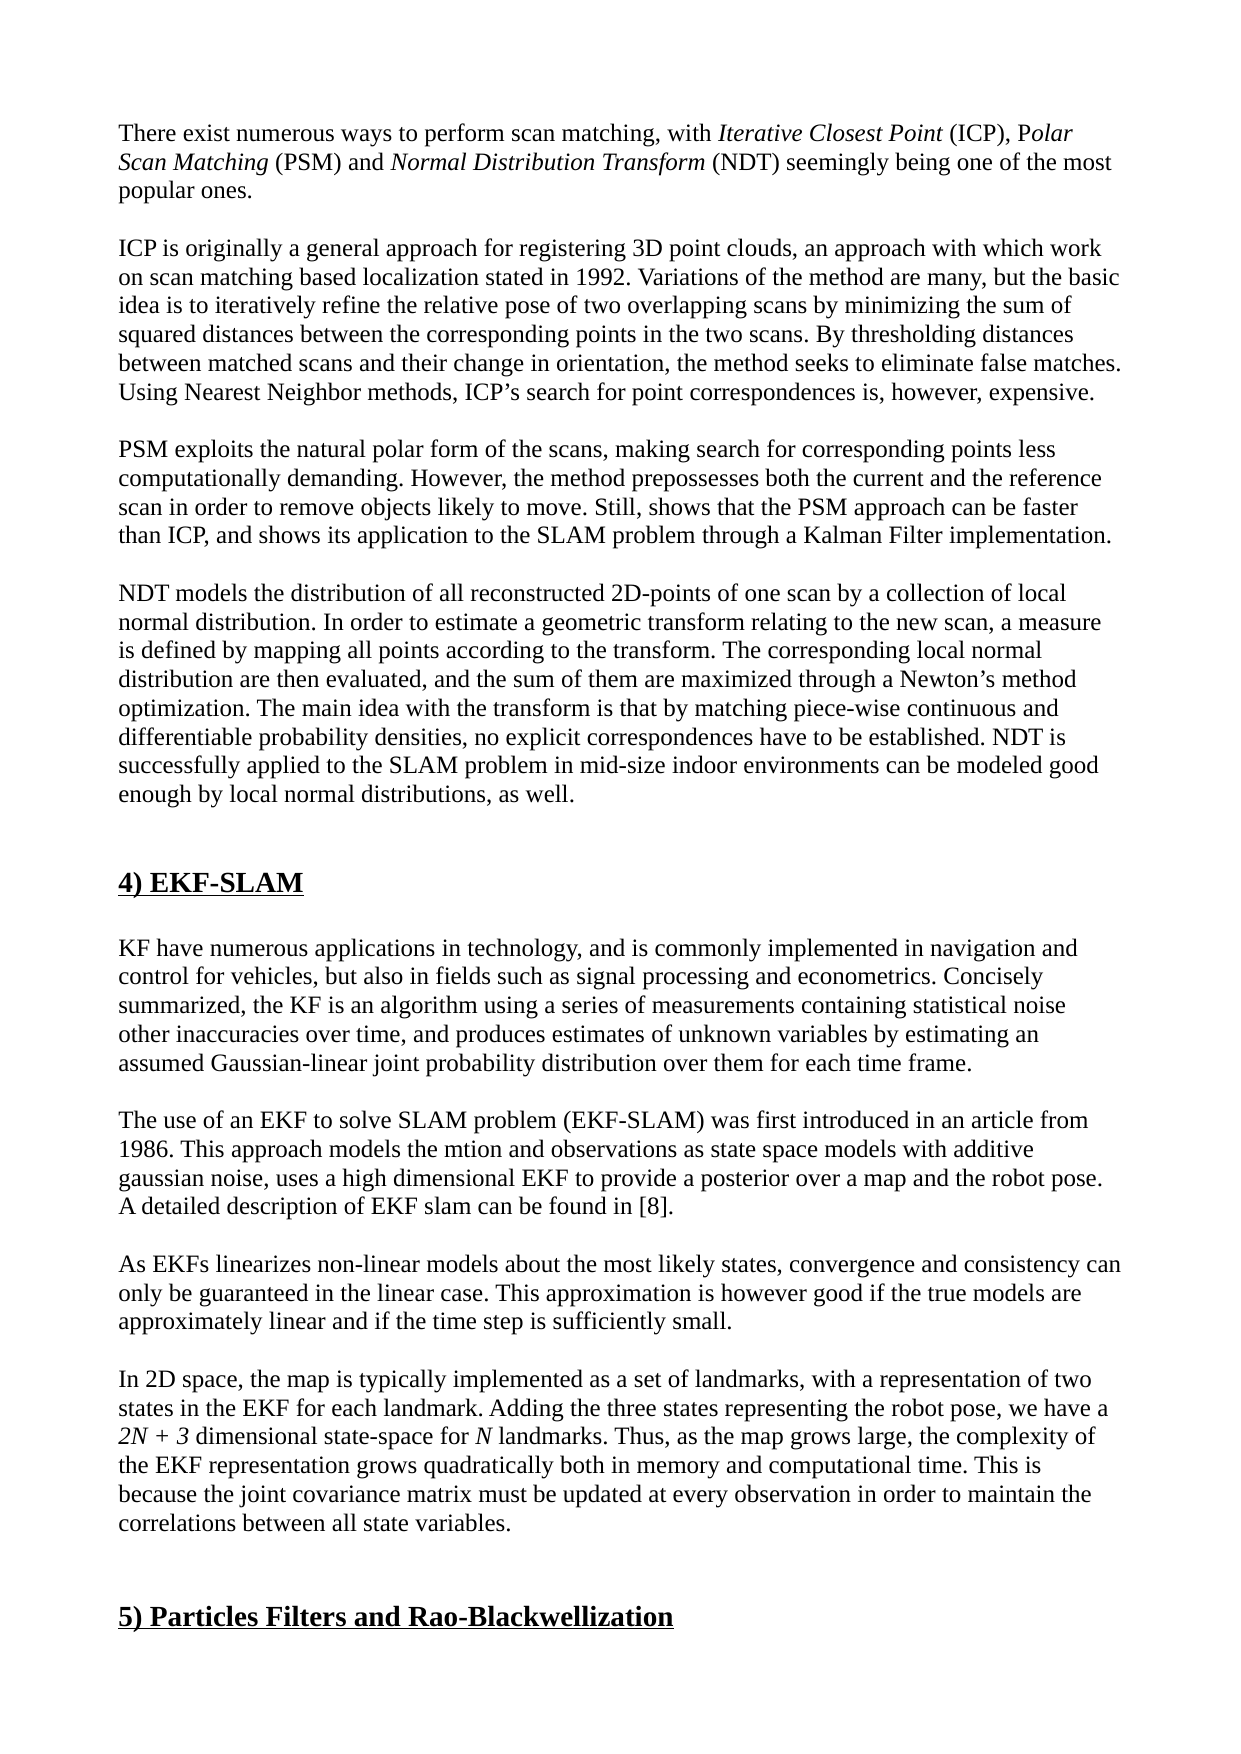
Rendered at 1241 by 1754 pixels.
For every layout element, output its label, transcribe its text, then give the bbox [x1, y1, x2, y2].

text There exist numerous ways to perform scan matching, with Iterative Closest Point (ICP), Polar Scan Matching (PSM) and Normal Distribution Transform (NDT) seemingly being one of the most popular ones. [118, 118, 1122, 204]
text As EKFs linearizes non-linear models about the most likely states, convergence and consistency can only be guaranteed in the linear case. This approximation is however good if the true models are approximately linear and if the time step is sufficiently small. [118, 1249, 1122, 1335]
text NDT models the distribution of all reconstructed 2D-points of one scan by a collection of local normal distribution. In order to estimate a geometric transform relating to the new scan, a measure is defined by mapping all points according to the transform. The corresponding local normal distribution are then evaluated, and the sum of them are maximized through a Newton’s method optimization. The main idea with the transform is that by matching piece-wise continuous and differentiable probability densities, no explicit correspondences have to be established. NDT is successfully applied to the SLAM problem in mid-size indoor environments can be modeled good enough by local normal distributions, as well. [118, 578, 1122, 808]
text The use of an EKF to solve SLAM problem (EKF-SLAM) was first introduced in an article from 1986. This approach models the mtion and observations as state space models with additive gaussian noise, uses a high dimensional EKF to provide a posterior over a map and the robot pose. A detailed description of EKF slam can be found in [8]. [118, 1105, 1122, 1220]
text In 2D space, the map is typically implemented as a set of landmarks, with a representation of two states in the EKF for each landmark. Adding the three states representing the robot pose, we have a 2N + 3 dimensional state-space for N landmarks. Thus, as the map grows large, the complexity of the EKF representation grows quadratically both in memory and computational time. This is because the joint covariance matrix must be updated at every observation in order to maintain the correlations between all state variables. [118, 1364, 1122, 1536]
text 4) EKF-SLAM [118, 866, 1122, 899]
text PSM exploits the natural polar form of the scans, making search for corresponding points less computationally demanding. However, the method prepossesses both the current and the reference scan in order to remove objects likely to move. Still, shows that the PSM approach can be faster than ICP, and shows its application to the SLAM problem through a Kalman Filter implementation. [118, 434, 1122, 549]
text 5) Particles Filters and Rao-Blackwellization [118, 1599, 1122, 1632]
text ICP is originally a general approach for registering 3D point clouds, an approach with which work on scan matching based localization stated in 1992. Variations of the method are many, but the basic idea is to iteratively refine the relative pose of two overlapping scans by minimizing the sum of squared distances between the corresponding points in the two scans. By thresholding distances between matched scans and their change in orientation, the method seeks to eliminate false matches. Using Nearest Neighbor methods, ICP’s search for point correspondences is, however, expensive. [118, 233, 1122, 406]
text KF have numerous applications in technology, and is commonly implemented in navigation and control for vehicles, but also in fields such as signal processing and econometrics. Concisely summarized, the KF is an algorithm using a series of measurements containing statistical noise other inaccuracies over time, and produces estimates of unknown variables by estimating an assumed Gaussian-linear joint probability distribution over them for each time frame. [118, 933, 1122, 1076]
